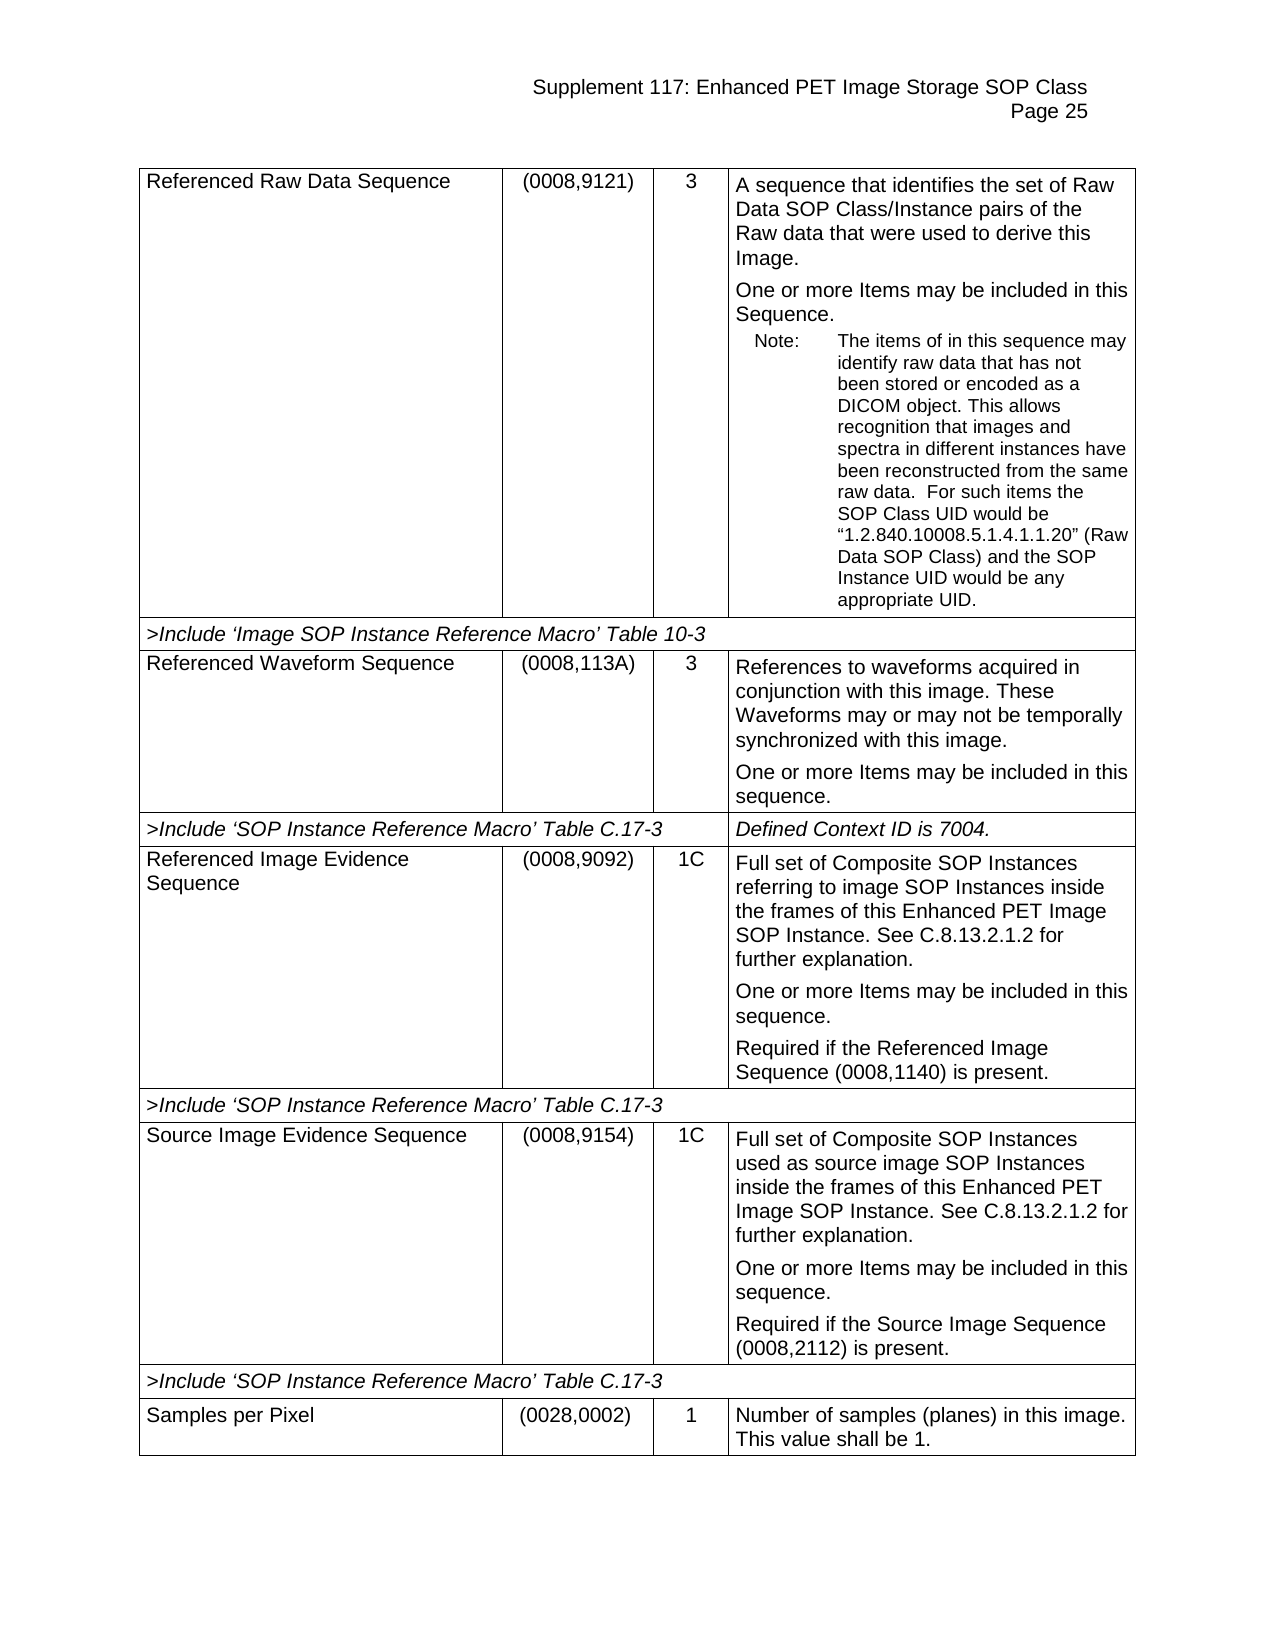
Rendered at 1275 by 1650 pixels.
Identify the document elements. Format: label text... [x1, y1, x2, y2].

table_cell (0008,113A) [503, 651, 653, 812]
table_cell Number of samples (planes) in this image. This value shall be 1. [729, 1399, 1135, 1455]
table_cell (0008,9154) [503, 1123, 653, 1364]
table_cell Defined Context ID is 7004. [729, 813, 1135, 846]
table_cell References to waveforms acquired in conjunction with this image. These Waveforms may or may not be temporally synchronized with this image. One or more Items may be included in this sequence. [729, 651, 1135, 812]
table_cell 3 [654, 169, 728, 617]
table_cell Source Image Evidence Sequence [140, 1123, 502, 1364]
table_cell (0028,0002) [503, 1399, 653, 1455]
table_cell Referenced Waveform Sequence [140, 651, 502, 812]
table_cell A sequence that identifies the set of Raw Data SOP Class/Instance pairs of the Raw data that were used to derive this Image. One or more Items may be included in this Sequence. Note: The items of in this sequence may identify raw data that has not been stored or encoded as a DICOM object. This allows recognition that images and spectra in different instances have been reconstructed from the same raw data. For such items the SOP Class UID would be “1.2.840.10008.5.1.4.1.1.20” (Raw Data SOP Class) and the SOP Instance UID would be any appropriate UID. [729, 169, 1135, 617]
table_cell (0008,9092) [503, 847, 653, 1088]
table_cell Samples per Pixel [140, 1399, 502, 1455]
table_cell Full set of Composite SOP Instances referring to image SOP Instances inside the frames of this Enhanced PET Image SOP Instance. See C.8.13.2.1.2 for further explanation. One or more Items may be included in this sequence. Required if the Referenced Image Sequence (0008,1140) is present. [729, 847, 1135, 1088]
table_cell >Include ‘SOP Instance Reference Macro’ Table C.17-3 [140, 813, 728, 846]
table_cell Full set of Composite SOP Instances used as source image SOP Instances inside the frames of this Enhanced PET Image SOP Instance. See C.8.13.2.1.2 for further explanation. One or more Items may be included in this sequence. Required if the Source Image Sequence (0008,2112) is present. [729, 1123, 1135, 1364]
table_cell >Include ‘SOP Instance Reference Macro’ Table C.17-3 [140, 1365, 1135, 1398]
table_cell >Include ‘SOP Instance Reference Macro’ Table C.17-3 [140, 1089, 1135, 1122]
table_cell 3 [654, 651, 728, 812]
table_cell (0008,9121) [503, 169, 653, 617]
table_cell >Include ‘Image SOP Instance Reference Macro’ Table 10-3 [140, 618, 1135, 650]
table_cell 1C [654, 847, 728, 1088]
table_cell 1C [654, 1123, 728, 1364]
table_cell Referenced Raw Data Sequence [140, 169, 502, 617]
table_cell Referenced Image Evidence Sequence [140, 847, 502, 1088]
table_cell 1 [654, 1399, 728, 1455]
